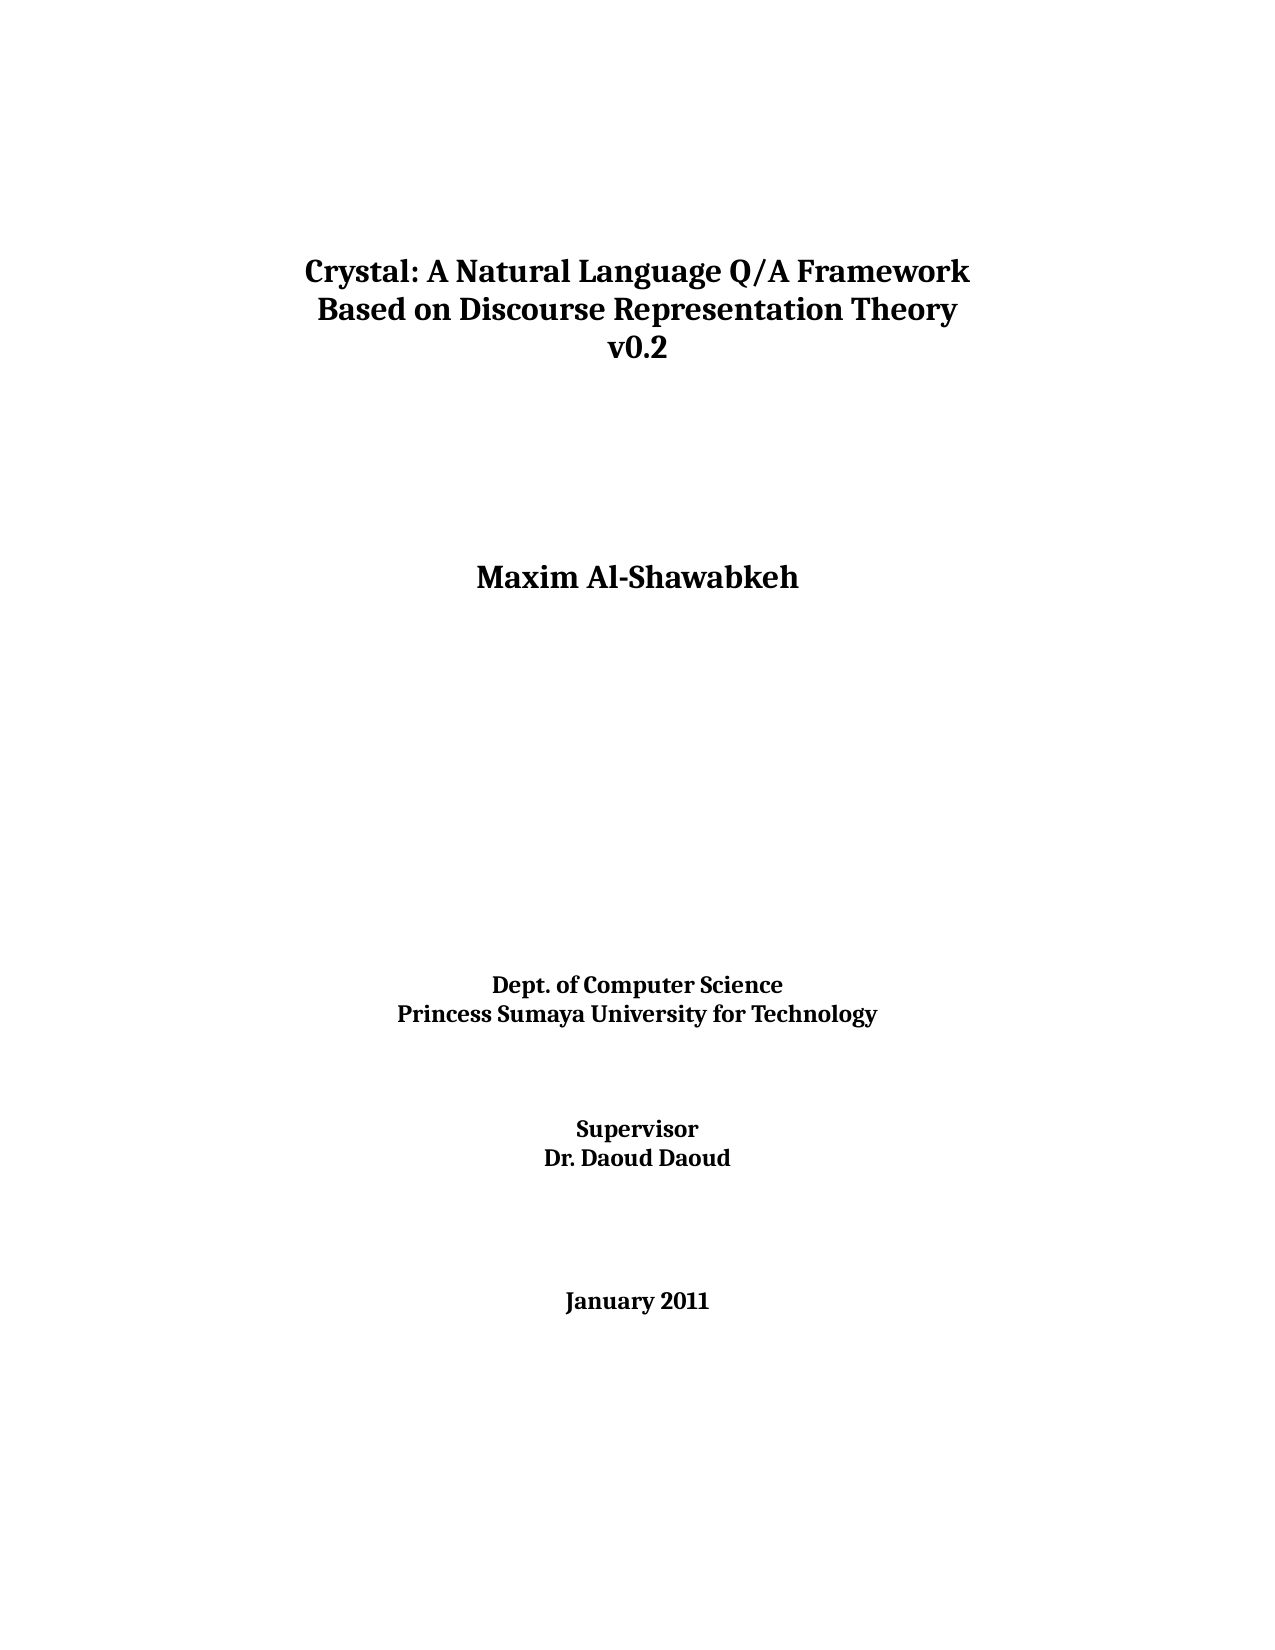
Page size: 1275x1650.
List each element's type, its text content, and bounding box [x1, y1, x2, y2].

text Supervisor [118, 1115, 1157, 1143]
text January 2011 [118, 1287, 1157, 1316]
text Princess Sumaya University for Technology [118, 1000, 1157, 1028]
text Dr. Daoud Daoud [118, 1143, 1157, 1172]
text v0.2 [118, 329, 1157, 367]
text Based on Discourse Representation Theory [118, 291, 1157, 329]
text Crystal: A Natural Language Q/A Framework [118, 252, 1157, 291]
text Dept. of Computer Science [118, 971, 1157, 1000]
text Maxim Al-Shawabkeh [118, 559, 1157, 597]
